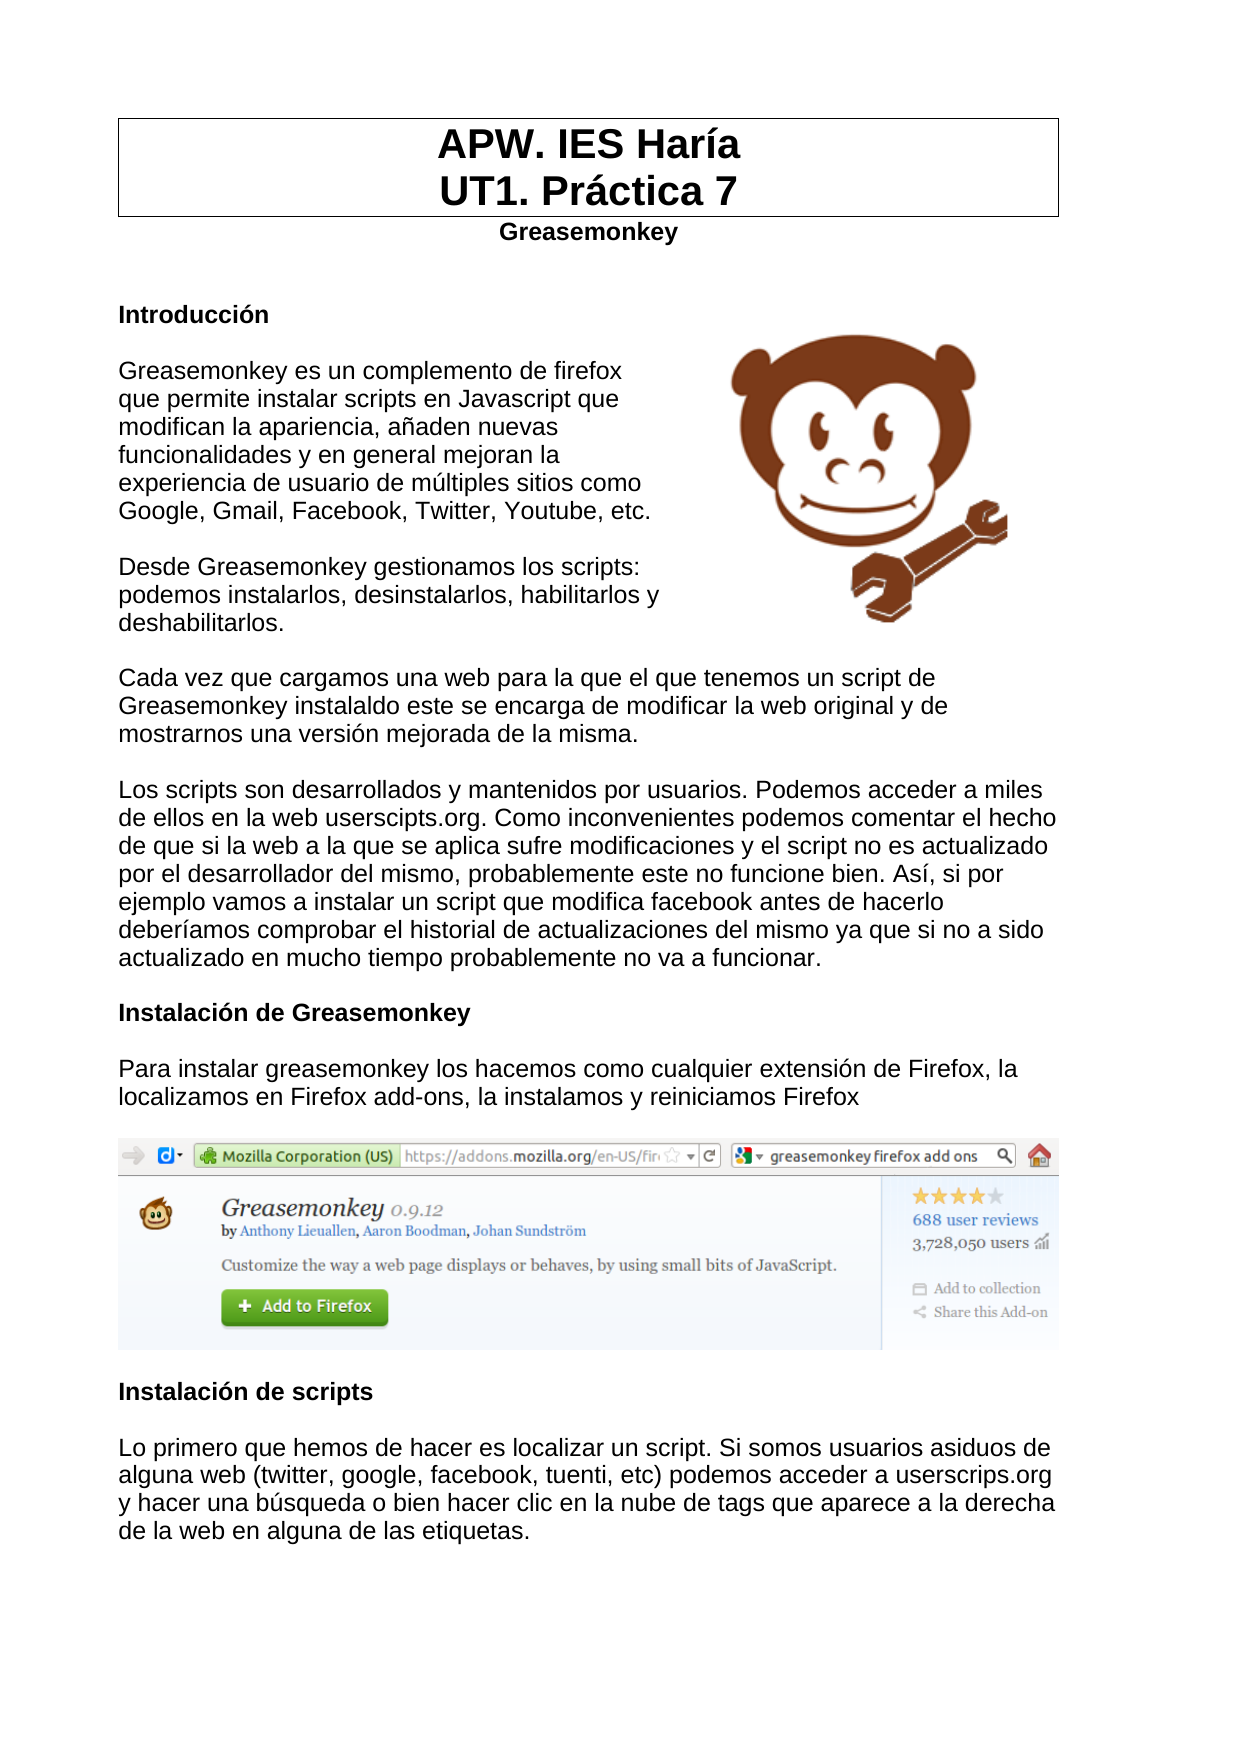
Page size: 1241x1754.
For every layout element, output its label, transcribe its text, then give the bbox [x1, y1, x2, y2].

text Cada vez que cargamos una web para la que el que tenemos un script de Greasemonkey instalaldo este se encarga de modificar la web original y de mostrarnos una versión mejorada de la misma. [118, 664, 1059, 748]
text APW. IES Haría [119, 119, 1058, 165]
text Para instalar greasemonkey los hacemos como cualquier extensión de Firefox, la localizamos en Firefox add-ons, la instalamos y reiniciamos Firefox [118, 1055, 1059, 1111]
picture [671, 297, 1053, 643]
text Instalación de scripts [118, 1377, 1059, 1405]
text Los scripts son desarrollados y mantenidos por usuarios. Podemos acceder a miles de ellos en la web userscipts.org. Como inconvenientes podemos comentar el hecho de que si la web a la que se aplica sufre modificaciones y el script no es actualizado por el desarrollador del mismo, probablemente este no funcione bien. Así, si por ejemplo vamos a instalar un script que modifica facebook antes de hacerlo deberíamos comprobar el historial de actualizaciones del mismo ya que si no a sido actualizado en mucho tiempo probablemente no va a funcionar. [118, 776, 1059, 971]
text UT1. Práctica 7 [119, 165, 1058, 216]
text Greasemonkey es un complemento de firefox que permite instalar scripts en Javascript que modifican la apariencia, añaden nuevas funcionalidades y en general mejoran la experiencia de usuario de múltiples sitios como Google, Gmail, Facebook, Twitter, Youtube, etc. [118, 357, 671, 524]
picture [118, 1138, 1059, 1350]
text Greasemonkey [118, 217, 1059, 245]
text Lo primero que hemos de hacer es localizar un script. Si somos usuarios asiduos de alguna web (twitter, google, facebook, tuenti, etc) podemos acceder a userscrips.org y hacer una búsqueda o bien hacer clic en la nube de tags que aparece a la derecha de la web en alguna de las etiquetas. [118, 1433, 1059, 1545]
text Desde Greasemonkey gestionamos los scripts: podemos instalarlos, desinstalarlos, habilitarlos y deshabilitarlos. [118, 552, 671, 636]
text Introducción [118, 301, 671, 329]
text Instalación de Greasemonkey [118, 999, 1059, 1027]
